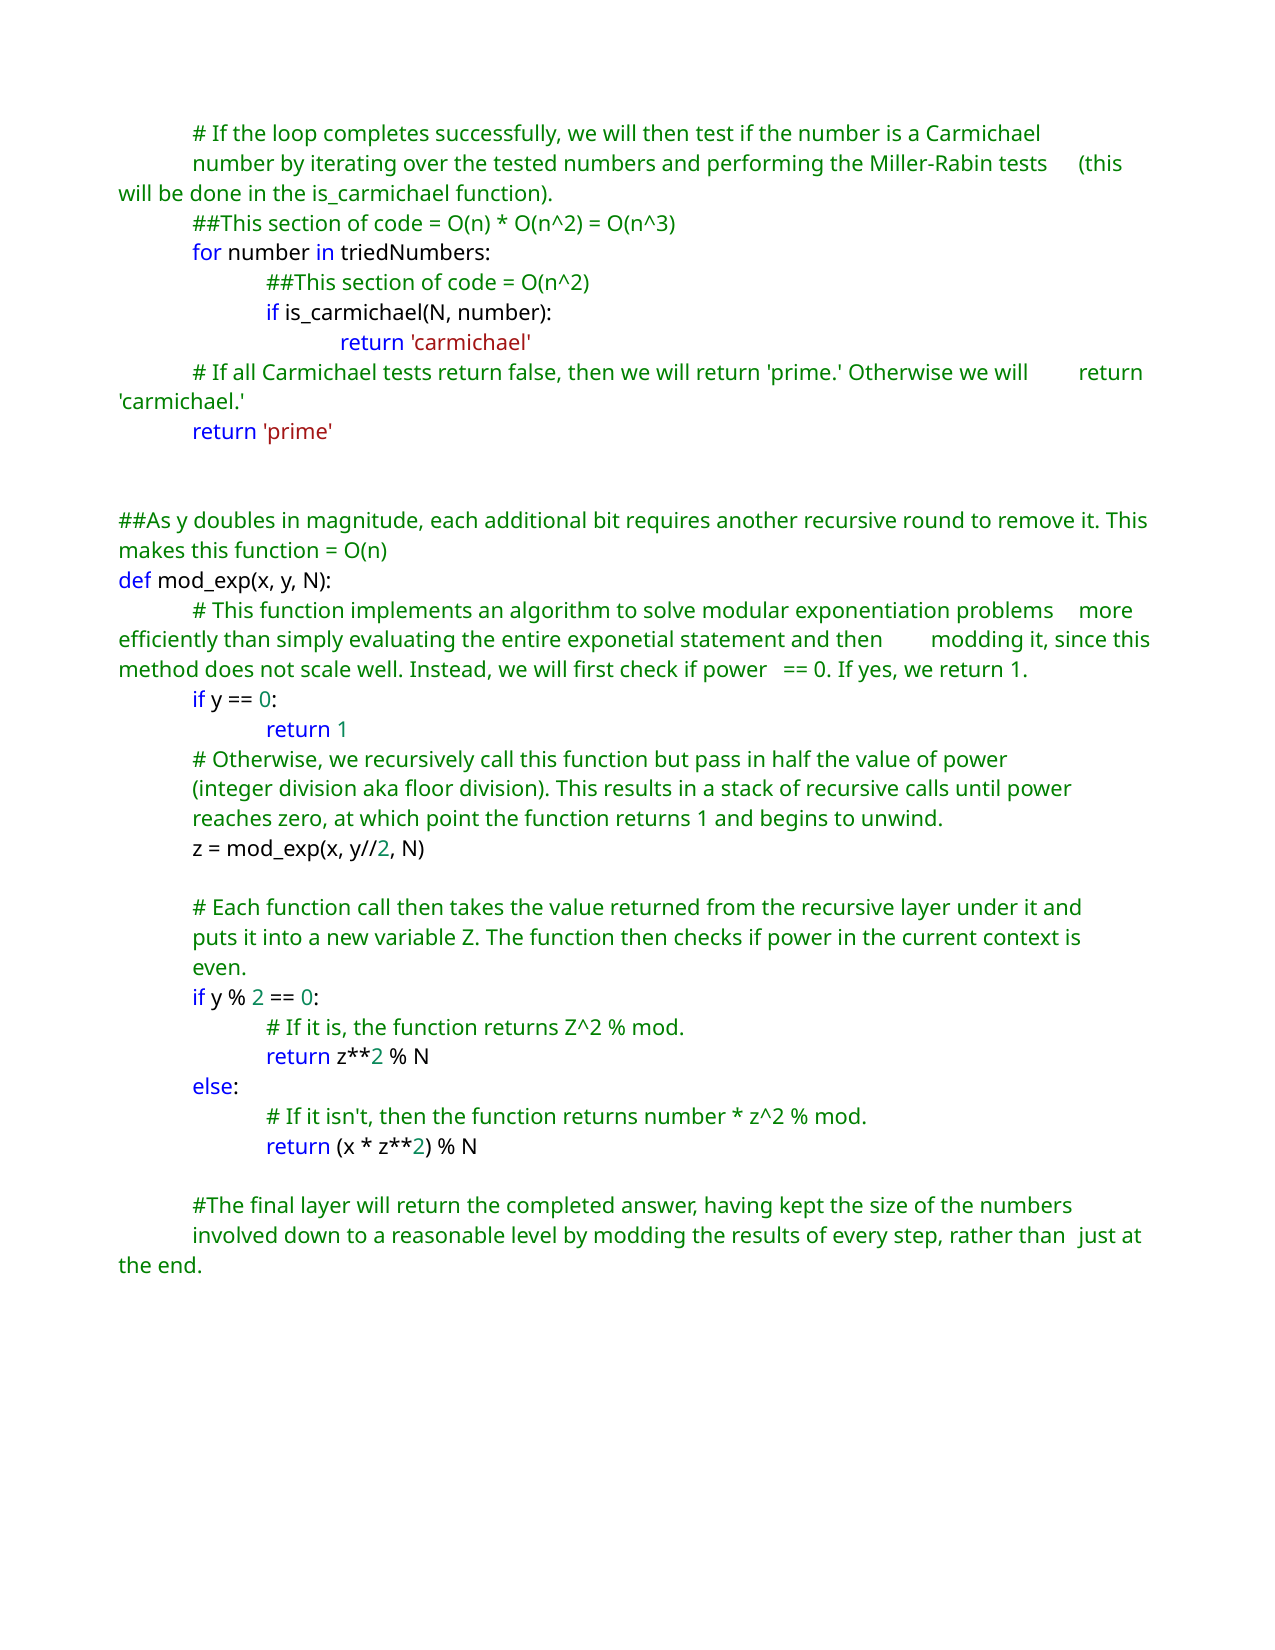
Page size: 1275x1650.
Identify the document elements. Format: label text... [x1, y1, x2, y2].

text def mod_exp(x, y, N): [118, 565, 1157, 594]
text # If all Carmichael tests return false, then we will return 'prime.' Otherwise we will return 'carmichael.' [118, 356, 1157, 416]
text if y % 2 == 0: [118, 982, 1157, 1012]
text return (x * z**2) % N [118, 1131, 1157, 1161]
text #The final layer will return the completed answer, having kept the size of the numbers involved down to a reasonable level by modding the results of every step, rather than just at the end. [118, 1190, 1157, 1279]
text # Otherwise, we recursively call this function but pass in half the value of power (integer division aka floor division). This results in a stack of recursive calls until power reaches zero, at which point the function returns 1 and begins to unwind. [118, 743, 1157, 833]
text if y == 0: [118, 684, 1157, 714]
text # If it isn't, then the function returns number * z^2 % mod. [118, 1101, 1157, 1131]
text return 'carmichael' [118, 327, 1157, 356]
text return z**2 % N [118, 1041, 1157, 1071]
text ##This section of code = O(n^2) [118, 267, 1157, 297]
text return 1 [118, 714, 1157, 743]
text else: [118, 1071, 1157, 1101]
text # If the loop completes successfully, we will then test if the number is a Carmichael number by iterating over the tested numbers and performing the Miller-Rabin tests (this will be done in the is_carmichael function). [118, 118, 1157, 207]
text for number in triedNumbers: [118, 237, 1157, 267]
text # This function implements an algorithm to solve modular exponentiation problems more efficiently than simply evaluating the entire exponetial statement and then modding it, since this method does not scale well. Instead, we will first check if power == 0. If yes, we return 1. [118, 594, 1157, 684]
text # Each function call then takes the value returned from the recursive layer under it and puts it into a new variable Z. The function then checks if power in the current context is even. [118, 892, 1157, 982]
text ##This section of code = O(n) * O(n^2) = O(n^3) [118, 207, 1157, 237]
text return 'prime' [118, 416, 1157, 446]
text ##As y doubles in magnitude, each additional bit requires another recursive round to remove it. This makes this function = O(n) [118, 505, 1157, 565]
text z = mod_exp(x, y//2, N) [118, 833, 1157, 863]
text if is_carmichael(N, number): [118, 297, 1157, 327]
text # If it is, the function returns Z^2 % mod. [118, 1012, 1157, 1041]
